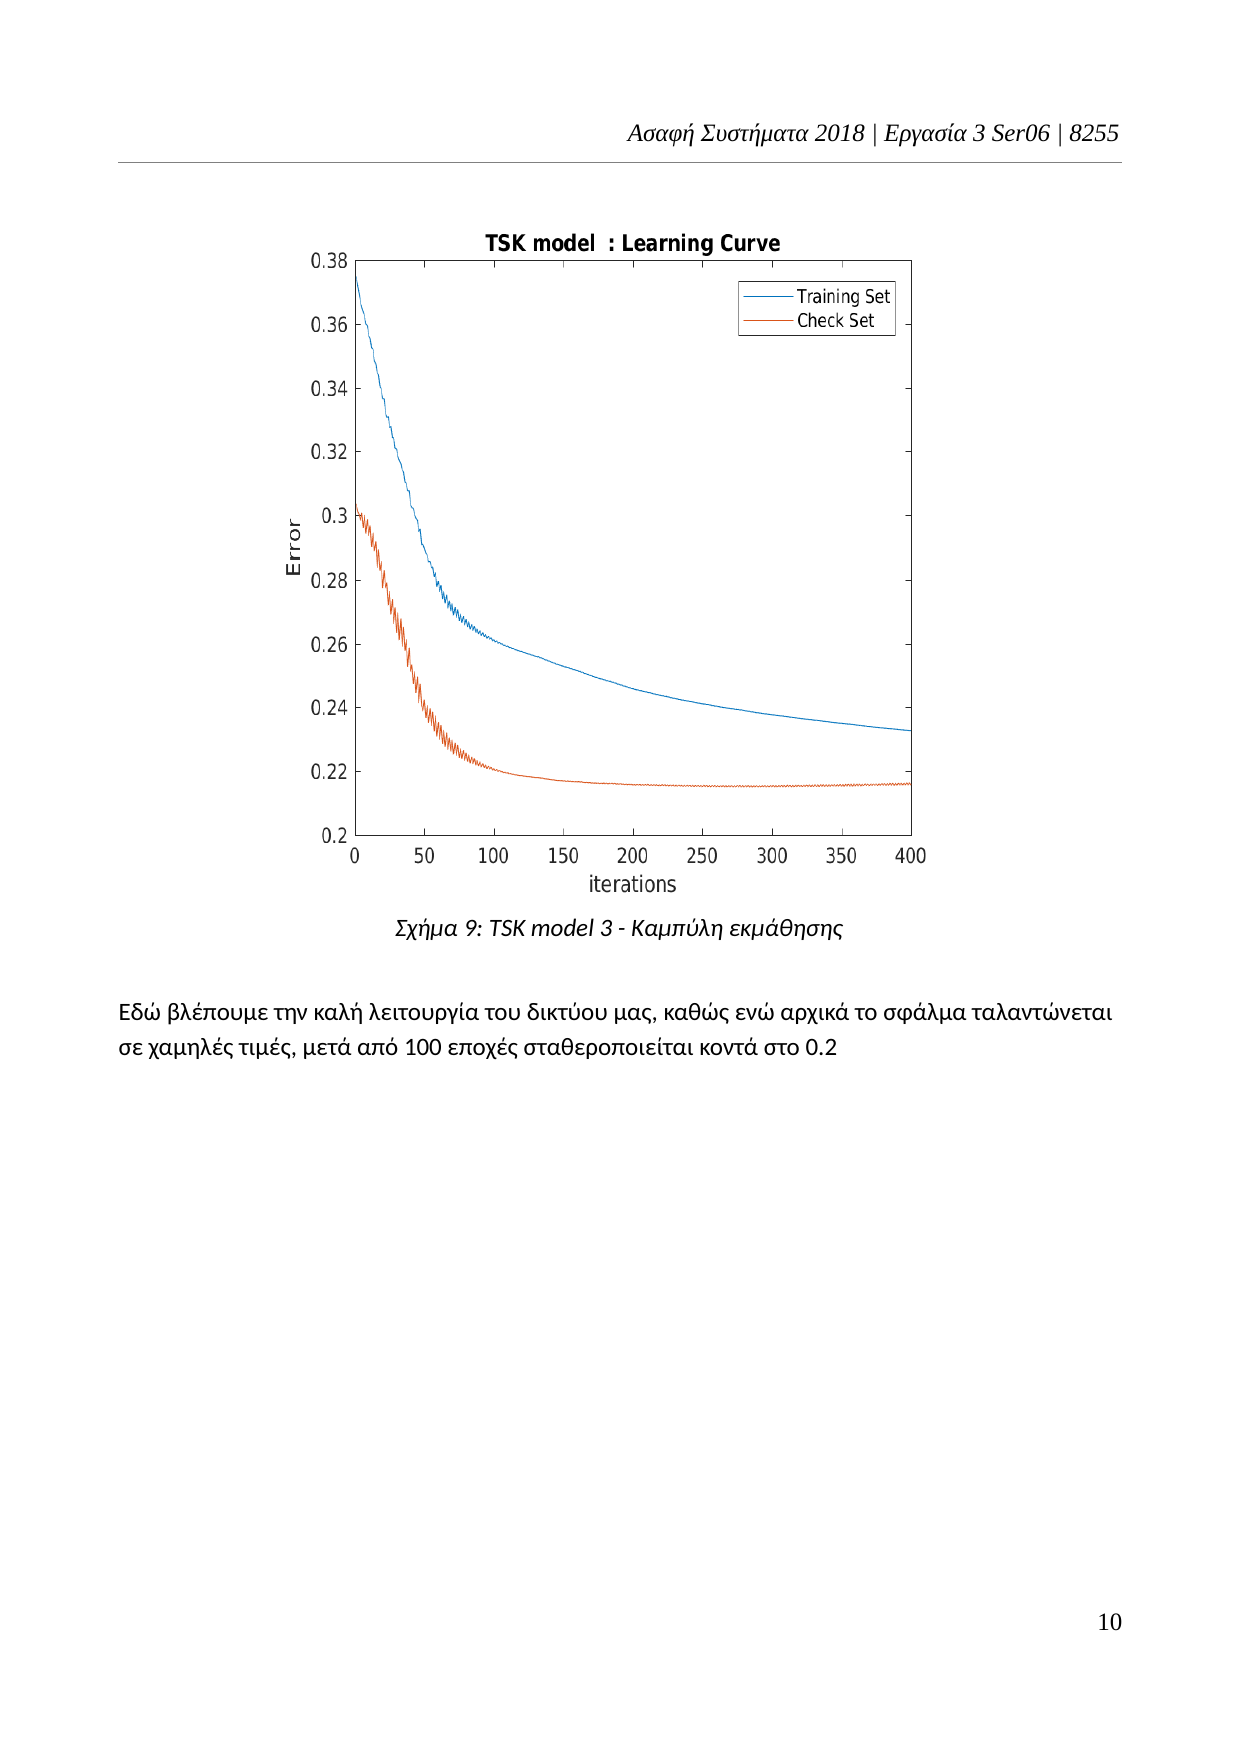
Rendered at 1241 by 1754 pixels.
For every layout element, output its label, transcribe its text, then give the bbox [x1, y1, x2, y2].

picture [261, 207, 979, 912]
text Εδώ βλέπουμε την καλή λειτουργία του δικτύου μας, καθώς ενώ αρχικά το σφάλμα ταλαντώνεται σε χαμηλές τιμές, μετά από 100 εποχές σταθεροποιείται κοντά στο 0.2 [118, 997, 1122, 1062]
text Σχήμα 9: TSK model 3 - Καμπύλη εκμάθησης [262, 912, 978, 942]
